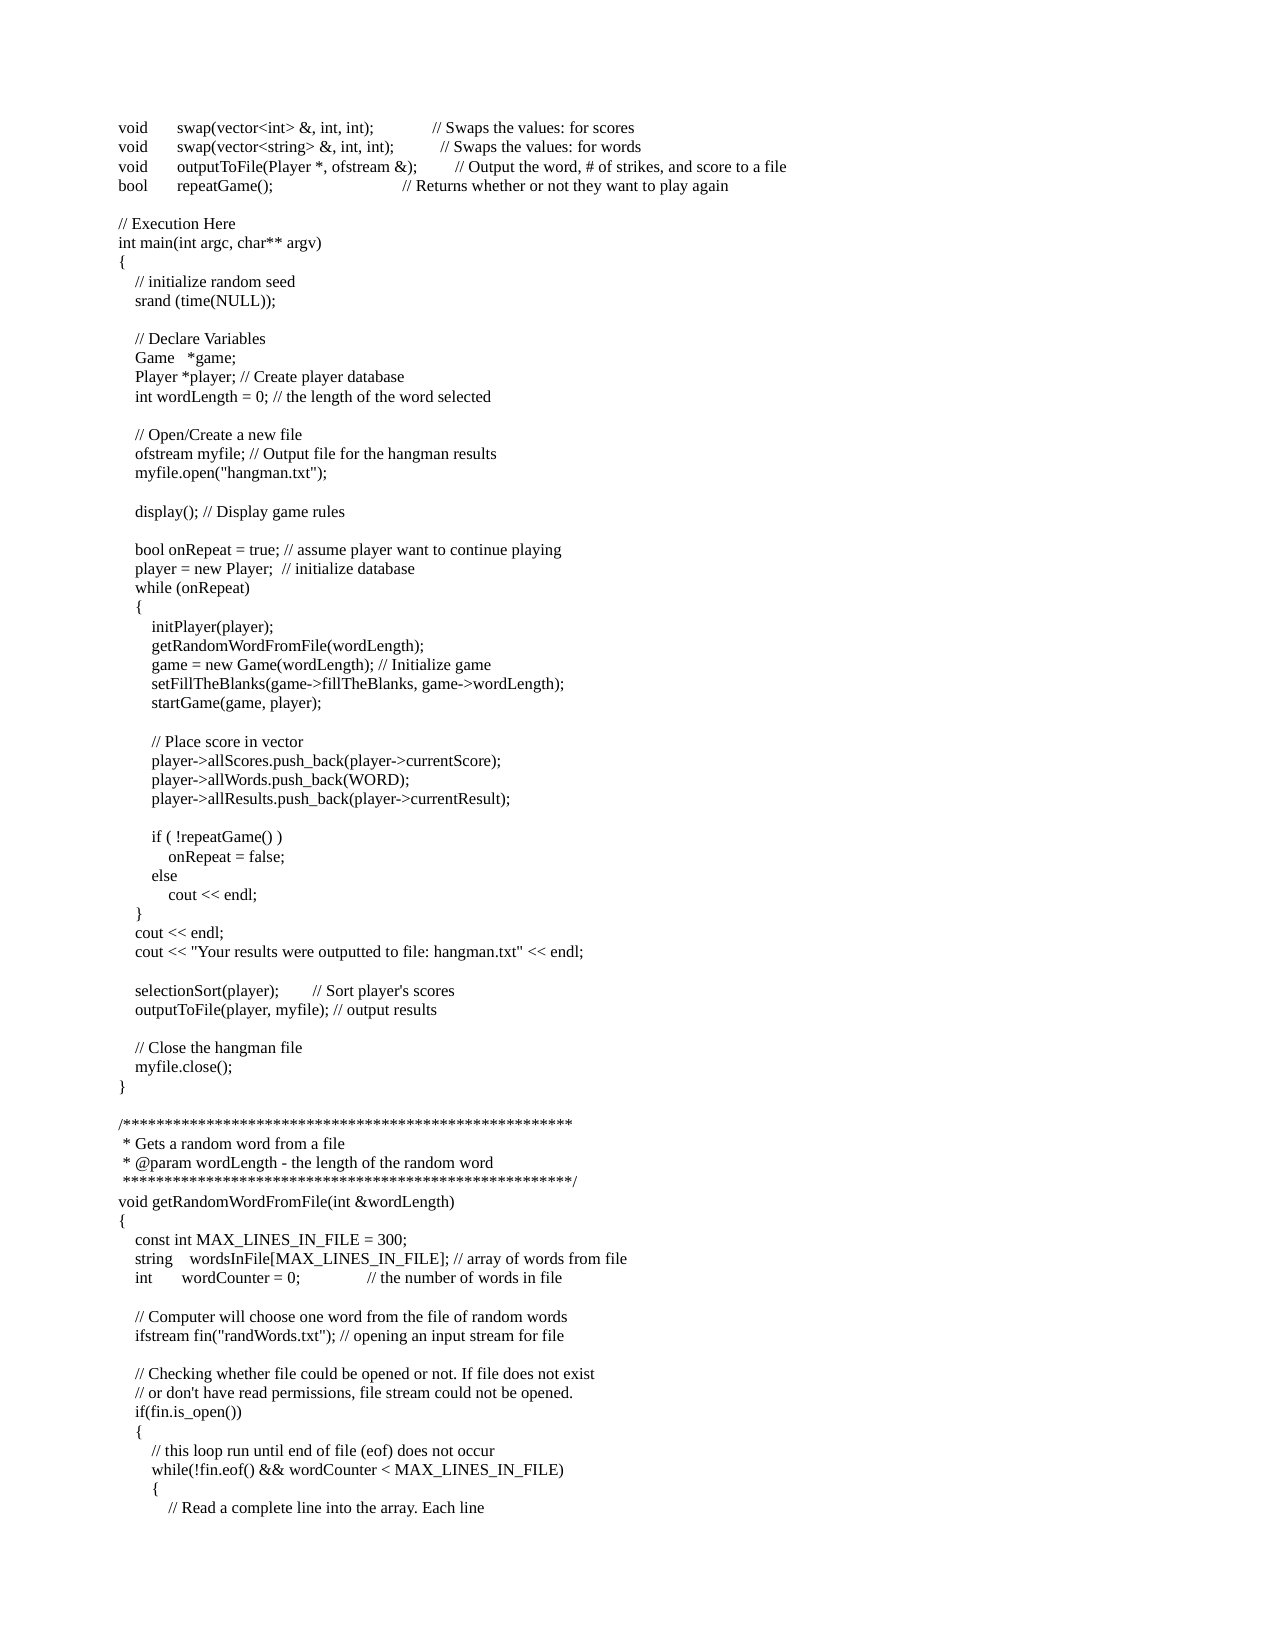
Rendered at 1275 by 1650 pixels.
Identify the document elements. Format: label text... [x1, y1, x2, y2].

text player->allWords.push_back(WORD); [118, 770, 1157, 789]
text // Read a complete line into the array. Each line [118, 1498, 1157, 1517]
text } [118, 1076, 1157, 1096]
text int wordLength = 0; // the length of the word selected [118, 386, 1157, 406]
text onRepeat = false; [118, 846, 1157, 866]
text * Gets a random word from a file [118, 1134, 1157, 1153]
text startGame(game, player); [118, 693, 1157, 712]
text cout << endl; [118, 885, 1157, 904]
text getRandomWordFromFile(wordLength); [118, 636, 1157, 655]
text void outputToFile(Player *, ofstream &); // Output the word, # of strikes, and score to a file [118, 156, 1157, 176]
text ifstream fin("randWords.txt"); // opening an input stream for file [118, 1326, 1157, 1345]
text player->allResults.push_back(player->currentResult); [118, 789, 1157, 808]
text Game *game; [118, 348, 1157, 367]
text setFillTheBlanks(game->fillTheBlanks, game->wordLength); [118, 674, 1157, 693]
text while(!fin.eof() && wordCounter < MAX_LINES_IN_FILE) [118, 1460, 1157, 1479]
text // Declare Variables [118, 329, 1157, 348]
text const int MAX_LINES_IN_FILE = 300; [118, 1230, 1157, 1249]
text game = new Game(wordLength); // Initialize game [118, 655, 1157, 674]
text if(fin.is_open()) [118, 1402, 1157, 1421]
text myfile.close(); [118, 1057, 1157, 1076]
text } [118, 904, 1157, 923]
text // this loop run until end of file (eof) does not occur [118, 1441, 1157, 1460]
text cout << "Your results were outputted to file: hangman.txt" << endl; [118, 942, 1157, 961]
text void getRandomWordFromFile(int &wordLength) [118, 1191, 1157, 1211]
text int main(int argc, char** argv) [118, 233, 1157, 252]
text { [118, 1211, 1157, 1230]
text // initialize random seed [118, 271, 1157, 291]
text // Checking whether file could be opened or not. If file does not exist [118, 1364, 1157, 1383]
text bool repeatGame(); // Returns whether or not they want to play again [118, 176, 1157, 195]
text selectionSort(player); // Sort player's scores [118, 981, 1157, 1000]
text // Computer will choose one word from the file of random words [118, 1306, 1157, 1326]
text display(); // Display game rules [118, 501, 1157, 521]
text // Place score in vector [118, 731, 1157, 751]
text /****************************************************** [118, 1115, 1157, 1134]
text { [118, 252, 1157, 271]
text int wordCounter = 0; // the number of words in file [118, 1268, 1157, 1287]
text myfile.open("hangman.txt"); [118, 463, 1157, 482]
text player->allScores.push_back(player->currentScore); [118, 751, 1157, 770]
text * @param wordLength - the length of the random word [118, 1153, 1157, 1172]
text outputToFile(player, myfile); // output results [118, 1000, 1157, 1019]
text else [118, 866, 1157, 885]
text if ( !repeatGame() ) [118, 827, 1157, 846]
text player = new Player; // initialize database [118, 559, 1157, 578]
text { [118, 1479, 1157, 1498]
text // Open/Create a new file [118, 425, 1157, 444]
text ******************************************************/ [118, 1172, 1157, 1191]
text bool onRepeat = true; // assume player want to continue playing [118, 540, 1157, 559]
text ofstream myfile; // Output file for the hangman results [118, 444, 1157, 463]
text Player *player; // Create player database [118, 367, 1157, 386]
text { [118, 1421, 1157, 1441]
text void swap(vector<string> &, int, int); // Swaps the values: for words [118, 137, 1157, 156]
text // Execution Here [118, 214, 1157, 233]
text string wordsInFile[MAX_LINES_IN_FILE]; // array of words from file [118, 1249, 1157, 1268]
text // Close the hangman file [118, 1038, 1157, 1057]
text void swap(vector<int> &, int, int); // Swaps the values: for scores [118, 118, 1157, 137]
text cout << endl; [118, 923, 1157, 942]
text srand (time(NULL)); [118, 291, 1157, 310]
text initPlayer(player); [118, 616, 1157, 636]
text { [118, 597, 1157, 616]
text // or don't have read permissions, file stream could not be opened. [118, 1383, 1157, 1402]
text while (onRepeat) [118, 578, 1157, 597]
